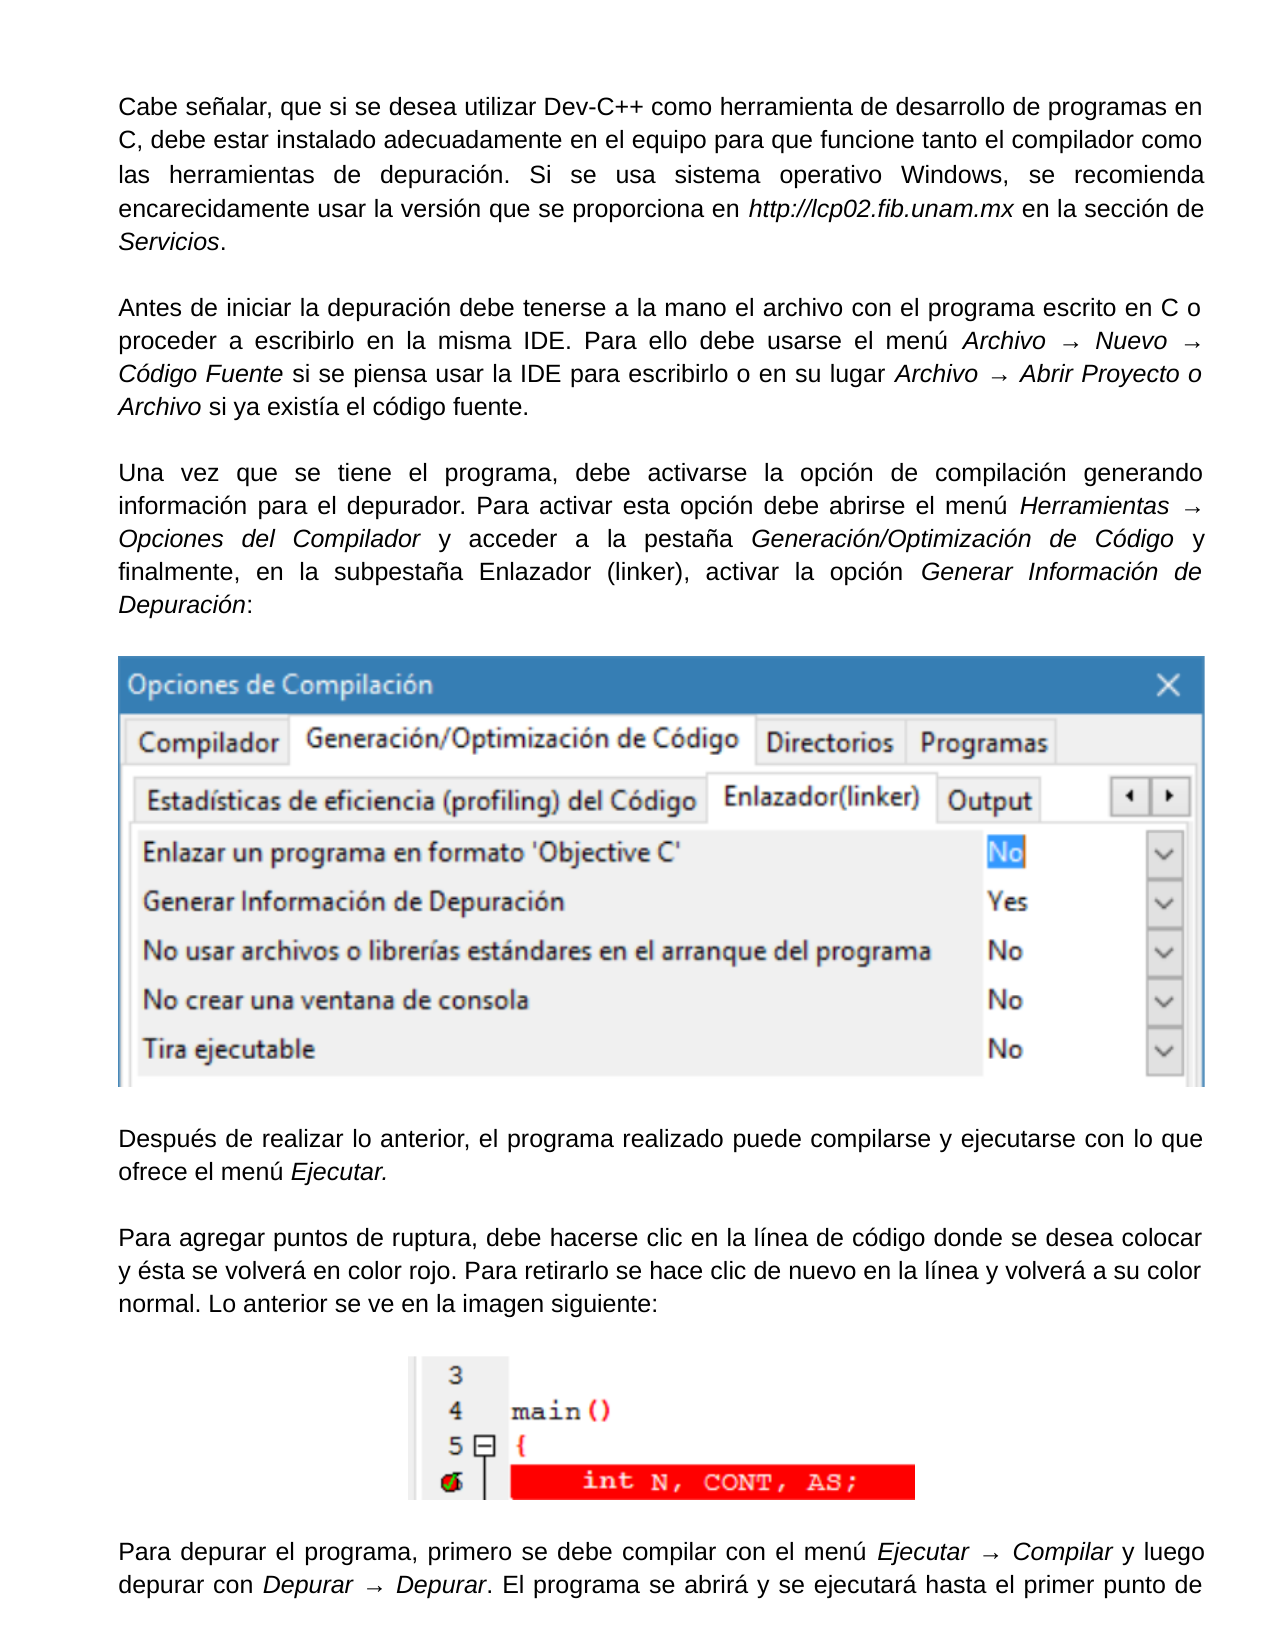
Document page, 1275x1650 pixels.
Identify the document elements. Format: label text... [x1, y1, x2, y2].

text Después de realizar lo anterior, el programa realizado puede compilarse y ejecutarse con lo que ofrece el menú Ejecutar. [118, 1124, 1205, 1185]
text Cabe señalar, que si se desea utilizar Dev-C++ como herramienta de desarrollo de programas en C, debe estar instalado adecuadamente en el equipo para que funcione tanto el compilador como las herramientas de depuración. Si se usa sistema operativo Windows, se recomienda encarecidamente usar la versión que se proporciona en http://lcp02.fib.unam.mx en la sección de Servicios. [118, 92, 1205, 256]
text Para agregar puntos de ruptura, debe hacerse clic en la línea de código donde se desea colocar y ésta se volverá en color rojo. Para retirarlo se hace clic de nuevo en la línea y volverá a su color normal. Lo anterior se ve en la imagen siguiente: [118, 1223, 1205, 1317]
text Antes de iniciar la depuración debe tenerse a la mano el archivo con el programa escrito en C o proceder a escribirlo en la misma IDE. Para ello debe usarse el menú Archivo → Nuevo → Código Fuente si se piensa usar la IDE para escribirlo o en su lugar Archivo → Abrir Proyecto o Archivo si ya existía el código fuente. [118, 293, 1205, 421]
text Una vez que se tiene el programa, debe activarse la opción de compilación generando información para el depurador. Para activar esta opción debe abrirse el menú Herramientas → Opciones del Compilador y acceder a la pestaña Generación/Optimización de Código y finalmente, en la subpestaña Enlazador (linker), activar la opción Generar Información de Depuración: [118, 458, 1205, 619]
text Para depurar el programa, primero se debe compilar con el menú Ejecutar → Compilar y luego depurar con Depurar → Depurar. El programa se abrirá y se ejecutará hasta el primer punto de [118, 1537, 1205, 1598]
